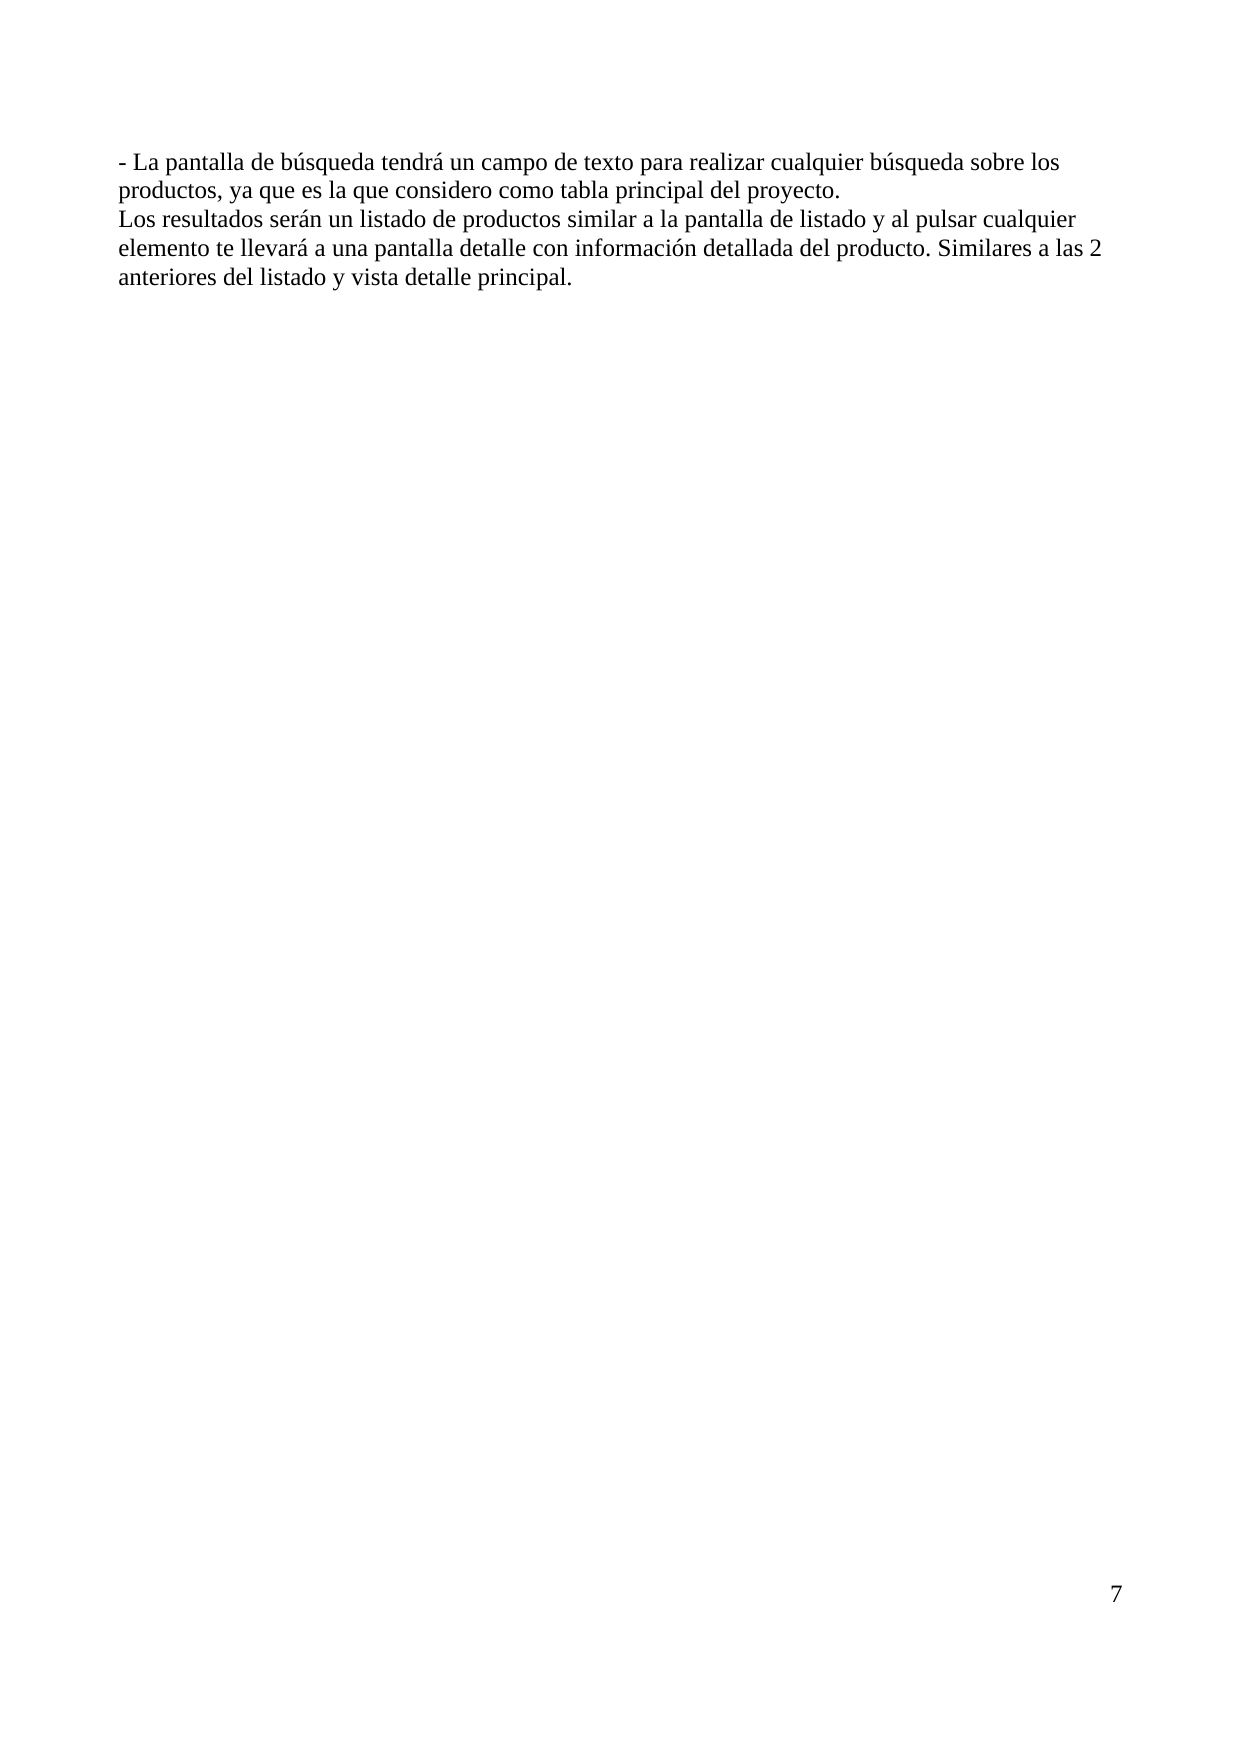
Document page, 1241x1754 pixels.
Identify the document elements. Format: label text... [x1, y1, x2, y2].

text - La pantalla de búsqueda tendrá un campo de texto para realizar cualquier búsqueda sobre los productos, ya que es la que considero como tabla principal del proyecto. [118, 147, 1122, 204]
text 7 [118, 1579, 1122, 1607]
text Los resultados serán un listado de productos similar a la pantalla de listado y al pulsar cualquier elemento te llevará a una pantalla detalle con información detallada del producto. Similares a las 2 anteriores del listado y vista detalle principal. [118, 204, 1122, 291]
